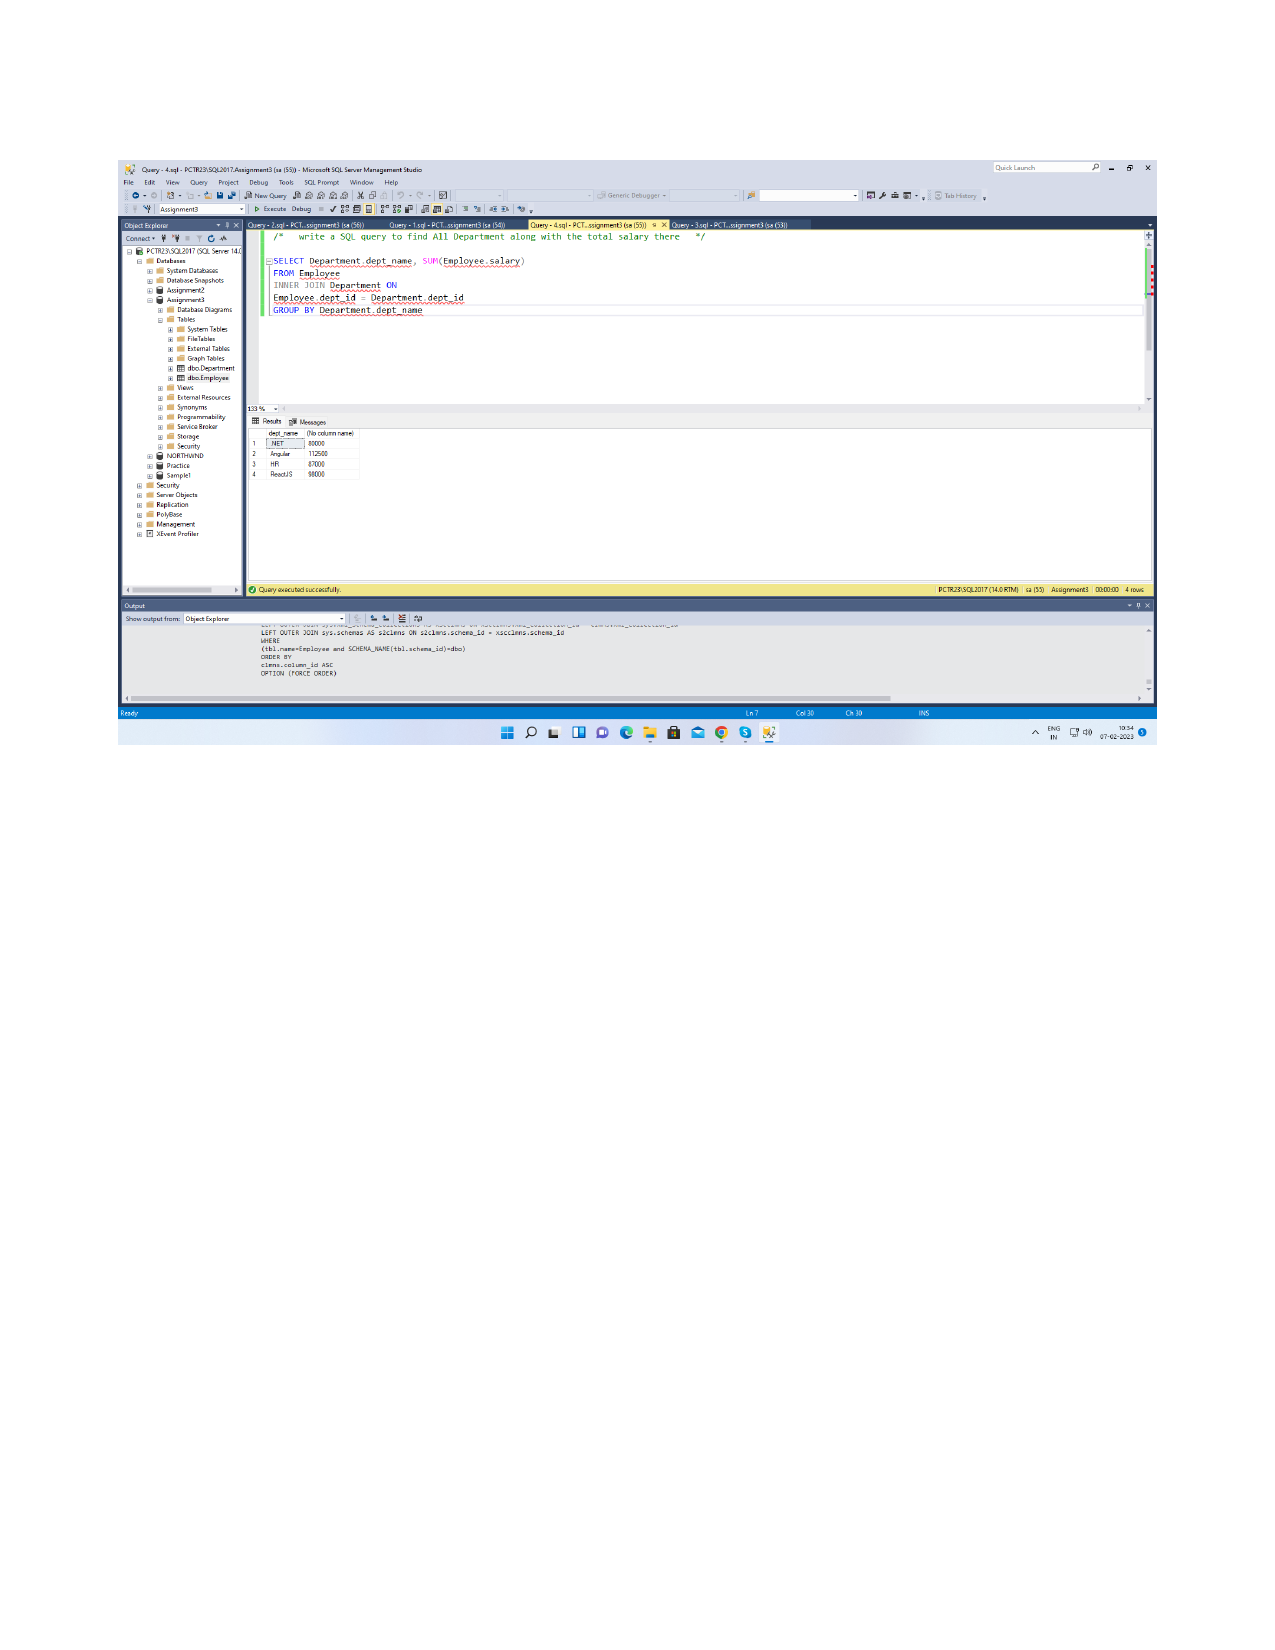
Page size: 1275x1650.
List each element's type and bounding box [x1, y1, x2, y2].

picture [118, 160, 1157, 745]
